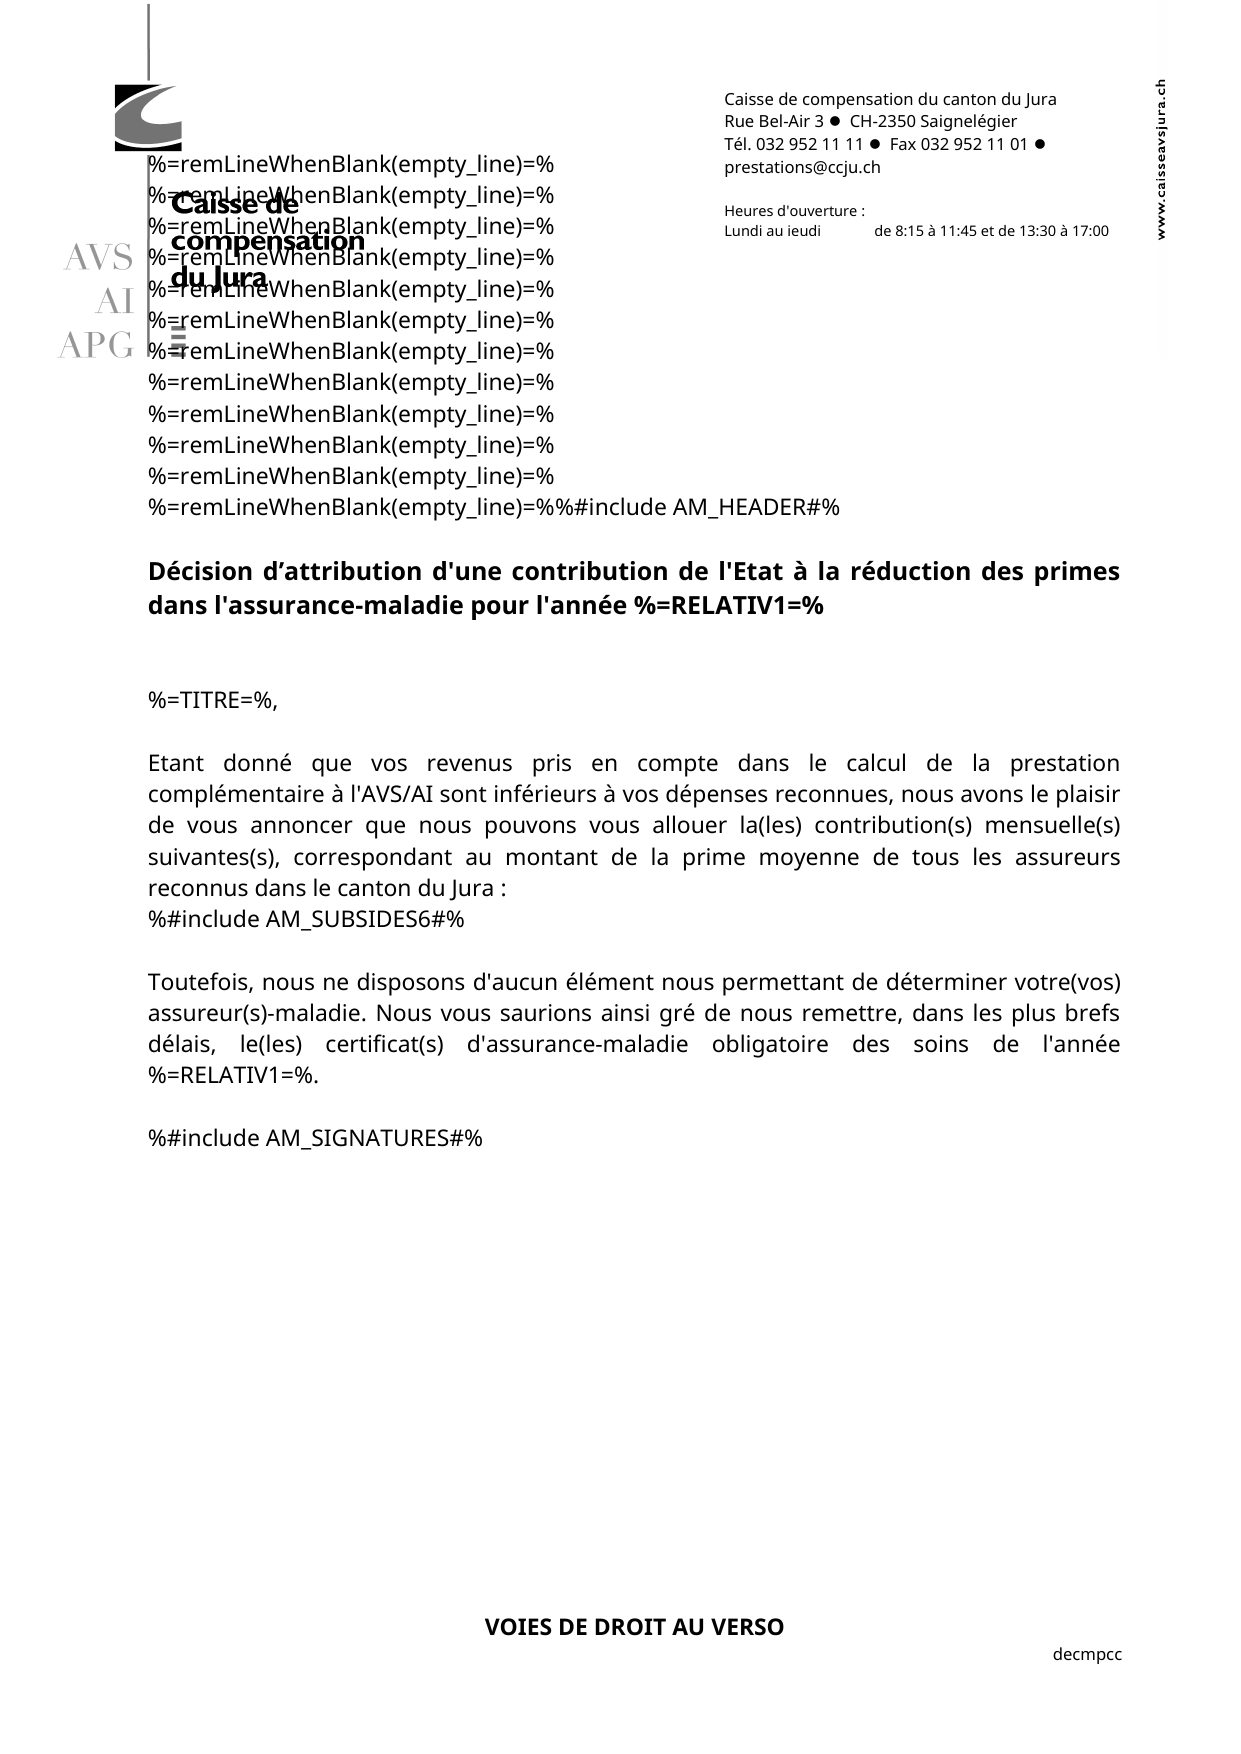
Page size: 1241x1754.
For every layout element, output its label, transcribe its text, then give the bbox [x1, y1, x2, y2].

text Décision d’attribution d'une contribution de l'Etat à la réduction des primes dans l'assurance‑maladie pour l'année %=RELATIV1=% [148, 554, 1122, 622]
text Etant donné que vos revenus pris en compte dans le calcul de la prestation complémentaire à l'AVS/AI sont inférieurs à vos dépenses reconnues, nous avons le plaisir de vous annoncer que nous pouvons vous allouer la(les) contribution(s) mensuelle(s) suivantes(s), correspondant au montant de la prime moyenne de tous les assureurs reconnus dans le canton du Jura : [148, 747, 1122, 903]
text %=TITRE=%, [148, 684, 1122, 716]
text %=remLineWhenBlank(empty_line)=% [366, 241, 1122, 273]
text %=remLineWhenBlank(empty_line)=% [366, 273, 1122, 304]
text %=remLineWhenBlank(empty_line)=% [148, 460, 1122, 491]
picture [294, 348, 300, 358]
text %#include AM_SIGNATURES#% [148, 1122, 1122, 1153]
picture [1155, 1, 1168, 358]
picture [335, 344, 342, 350]
picture [321, 348, 327, 358]
text %=remLineWhenBlank(empty_line)=% [148, 429, 1122, 460]
text %=remLineWhenBlank(empty_line)=%%#include AM_HEADER#% [148, 491, 1122, 523]
text %=remLineWhenBlank(empty_line)=% [366, 179, 683, 210]
text %=remLineWhenBlank(empty_line)=% [366, 148, 683, 179]
text %=remLineWhenBlank(empty_line)=% [148, 335, 1122, 366]
picture [214, 348, 220, 358]
text %=remLineWhenBlank(empty_line)=% [366, 304, 1122, 335]
picture [56, 1, 365, 358]
text %=remLineWhenBlank(empty_line)=% [366, 210, 683, 241]
picture [206, 348, 212, 358]
text Toutefois, nous ne disposons d'aucun élément nous permettant de déterminer votre(vos) assureur(s)-maladie. Nous vous saurions ainsi gré de nous remettre, dans les plus brefs délais, le(les) certificat(s) d'assurance-maladie obligatoire des soins de l'année %=RELATIV1=%. [148, 966, 1122, 1091]
text %#include AM_SUBSIDES6#% [148, 903, 1122, 934]
picture [335, 351, 342, 357]
picture [245, 348, 251, 358]
text %=remLineWhenBlank(empty_line)=% [148, 398, 1122, 429]
text %=remLineWhenBlank(empty_line)=% [148, 366, 1122, 398]
picture [275, 346, 282, 358]
